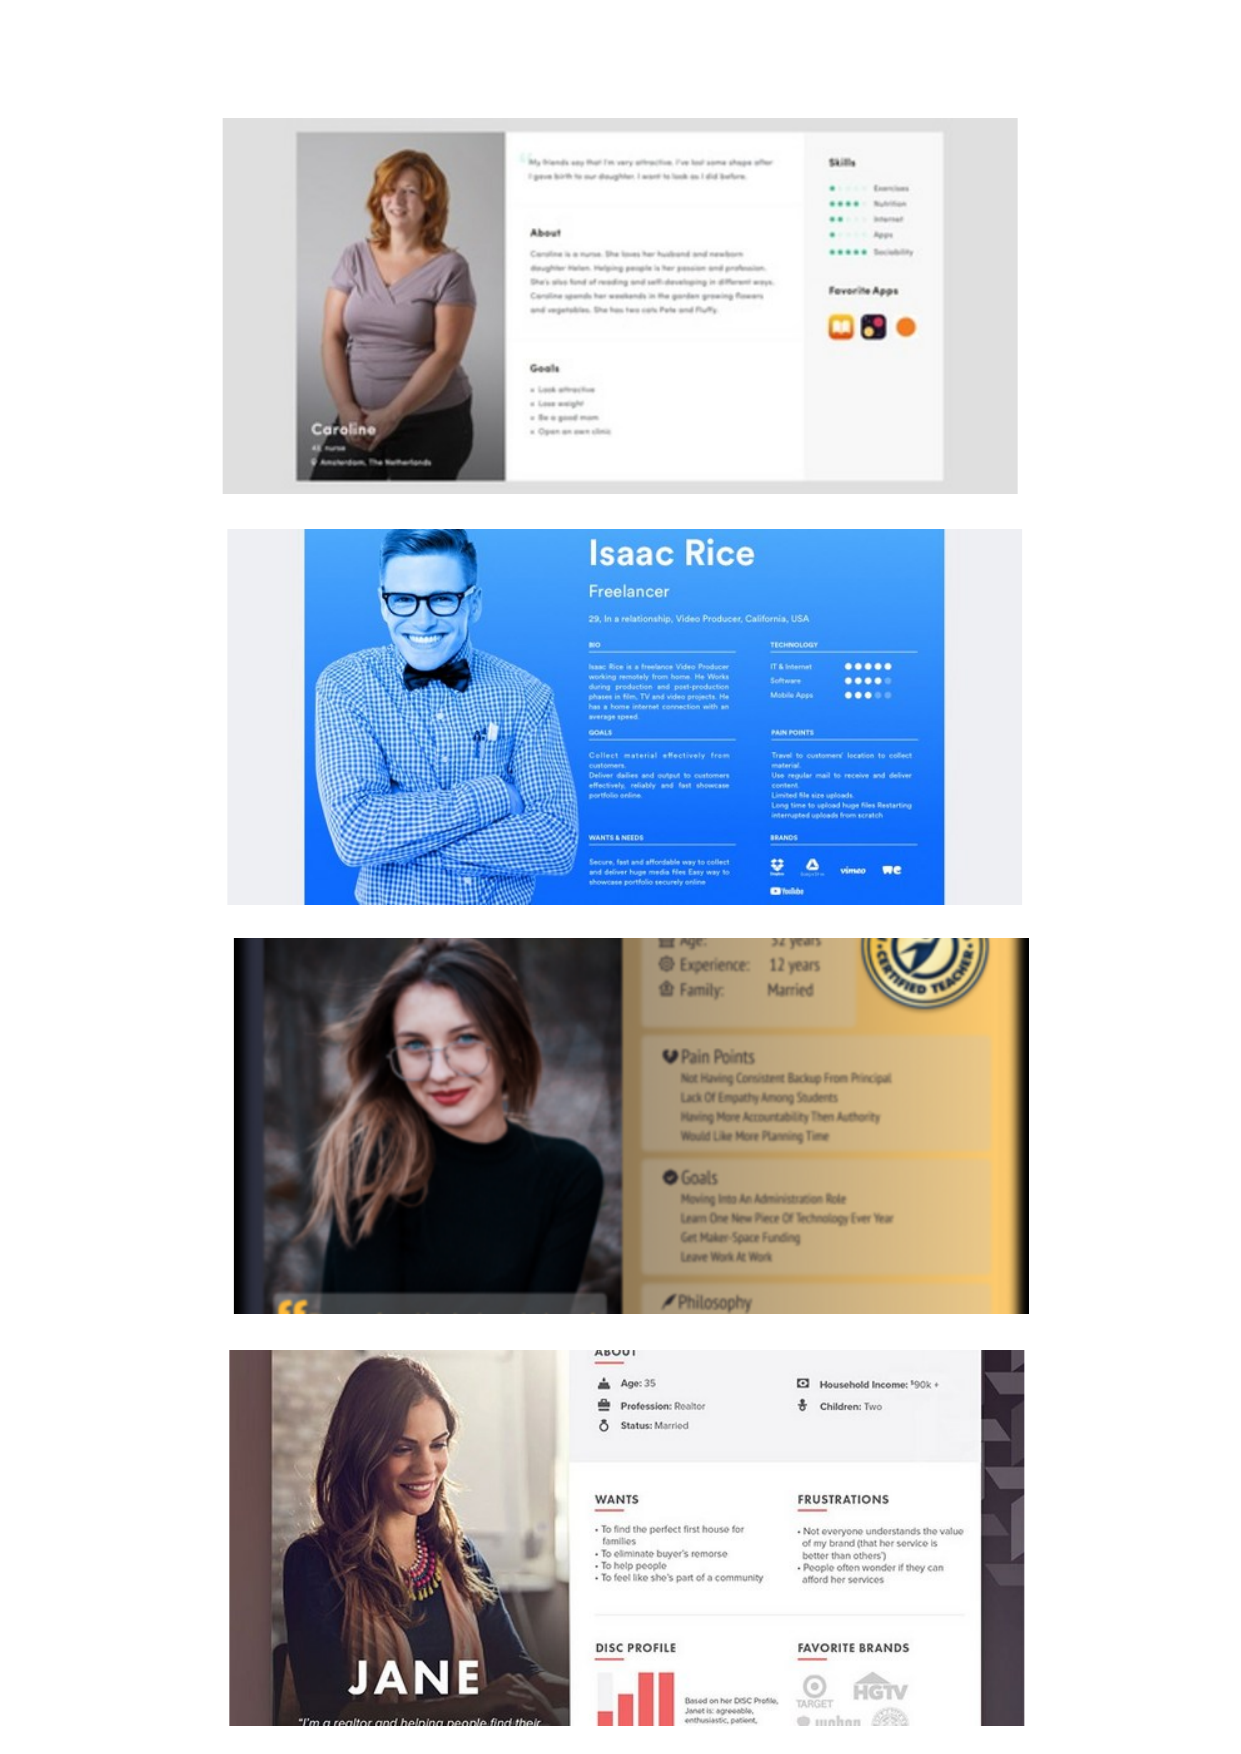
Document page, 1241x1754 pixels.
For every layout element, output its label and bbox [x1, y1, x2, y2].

picture [227, 529, 1023, 905]
picture [222, 118, 1018, 494]
picture [233, 938, 1029, 1314]
picture [229, 1350, 1025, 1726]
